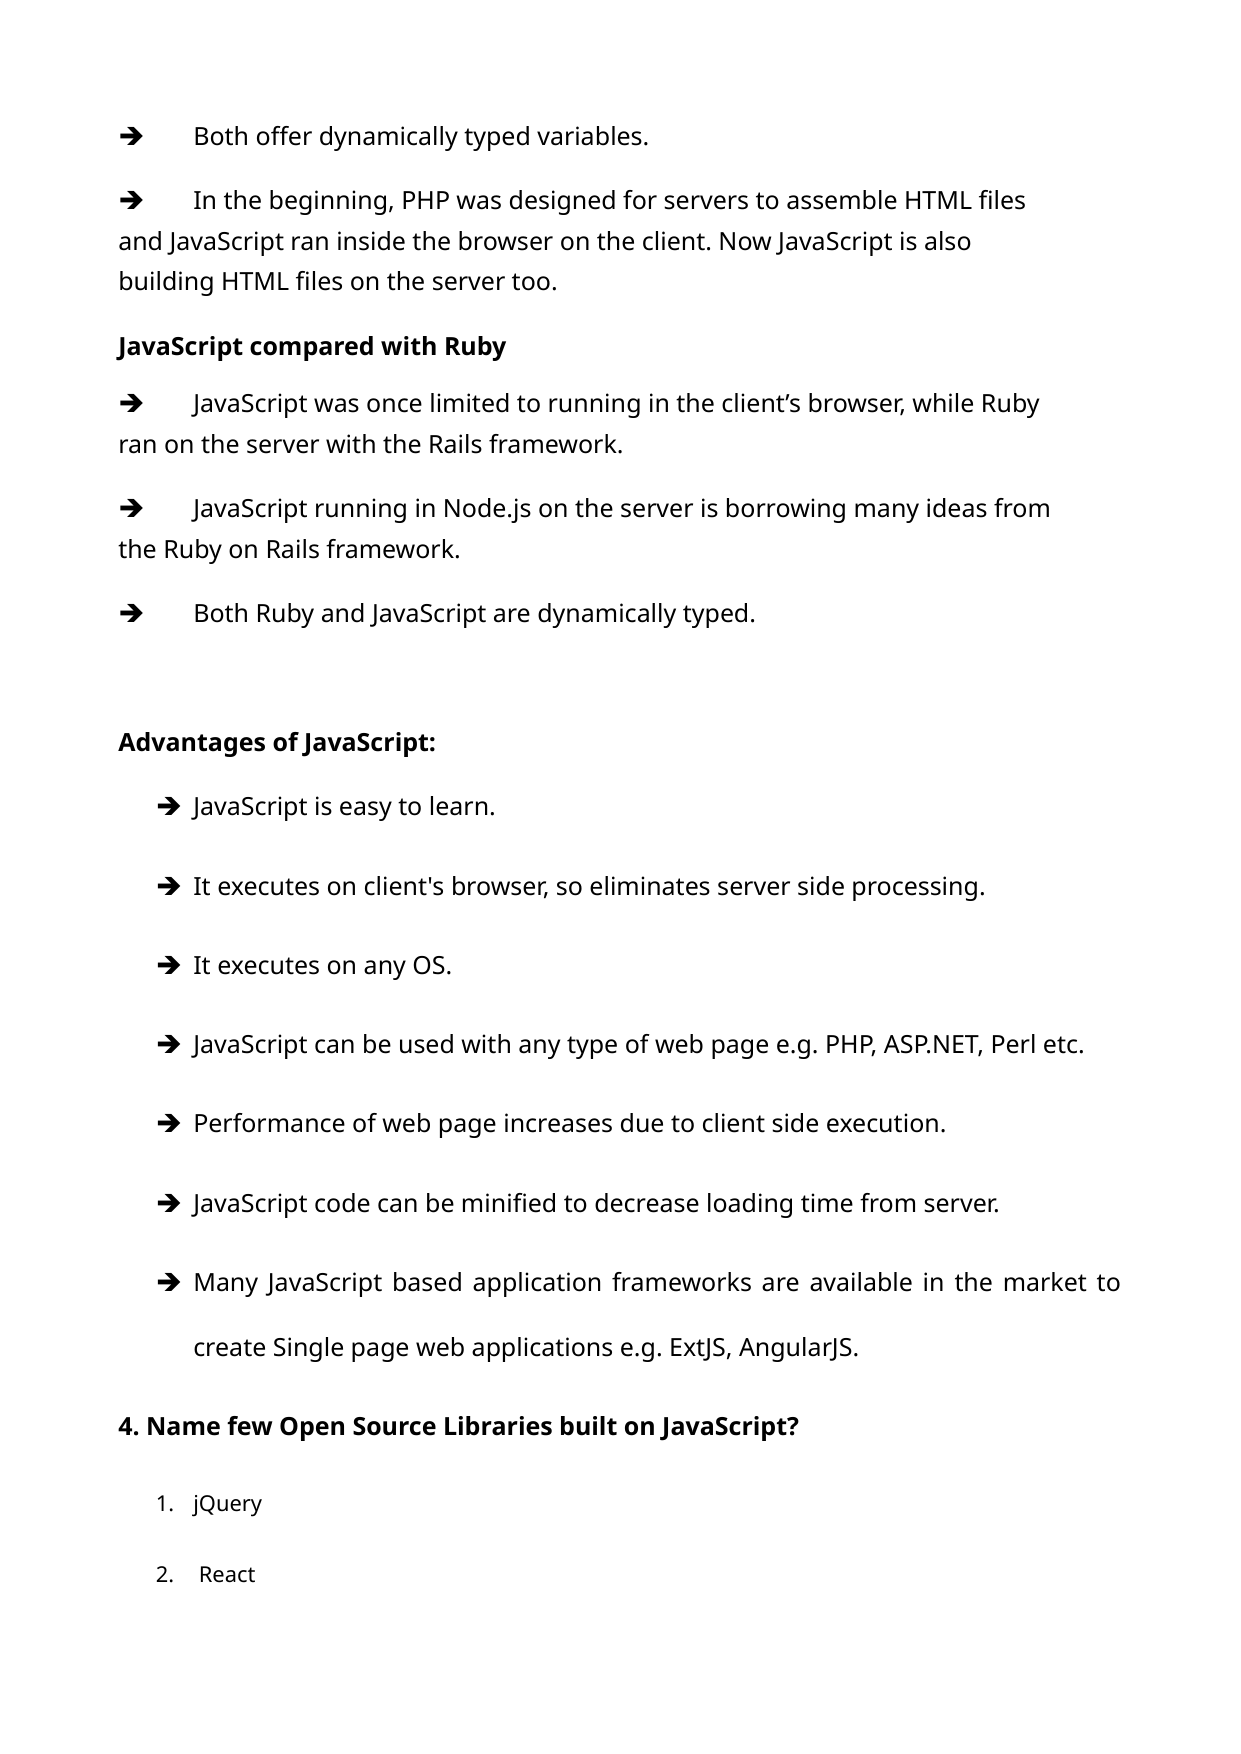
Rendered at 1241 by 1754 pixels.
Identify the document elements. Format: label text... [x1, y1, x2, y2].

list Performance of web page increases due to client side execution. [156, 1106, 1122, 1140]
subtitle JavaScript compared with Ruby [118, 328, 1066, 362]
list In the beginning, PHP was designed for servers to assemble HTML files and JavaScript ran inside the browser on the client. Now JavaScript is also building HTML files on the server too. [118, 182, 1066, 298]
list JavaScript code can be minified to decrease loading time from server. [156, 1185, 1122, 1219]
list It executes on client's browser, so eliminates server side processing. [156, 868, 1122, 902]
list Both offer dynamically typed variables. [118, 118, 1066, 152]
list jQuery [156, 1488, 1122, 1517]
list JavaScript was once limited to running in the client’s browser, while Ruby ran on the server with the Rails framework. [118, 386, 1066, 461]
text Advantages of JavaScript: [118, 724, 1066, 759]
list It executes on any OS. [156, 947, 1122, 981]
list JavaScript can be used with any type of web page e.g. PHP, ASP.NET, Perl etc. [156, 1027, 1122, 1061]
list JavaScript is easy to learn. [156, 789, 1122, 823]
list React [156, 1559, 1122, 1589]
list JavaScript running in Node.js on the server is borrowing many ideas from the Ruby on Rails framework. [118, 491, 1066, 566]
text 4. Name few Open Source Libraries built on JavaScript? [118, 1408, 1122, 1442]
list Both Ruby and JavaScript are dynamically typed. [118, 596, 1066, 630]
list Many JavaScript based application frameworks are available in the market to create Single page web applications e.g. ExtJS, AngularJS. [156, 1264, 1122, 1363]
